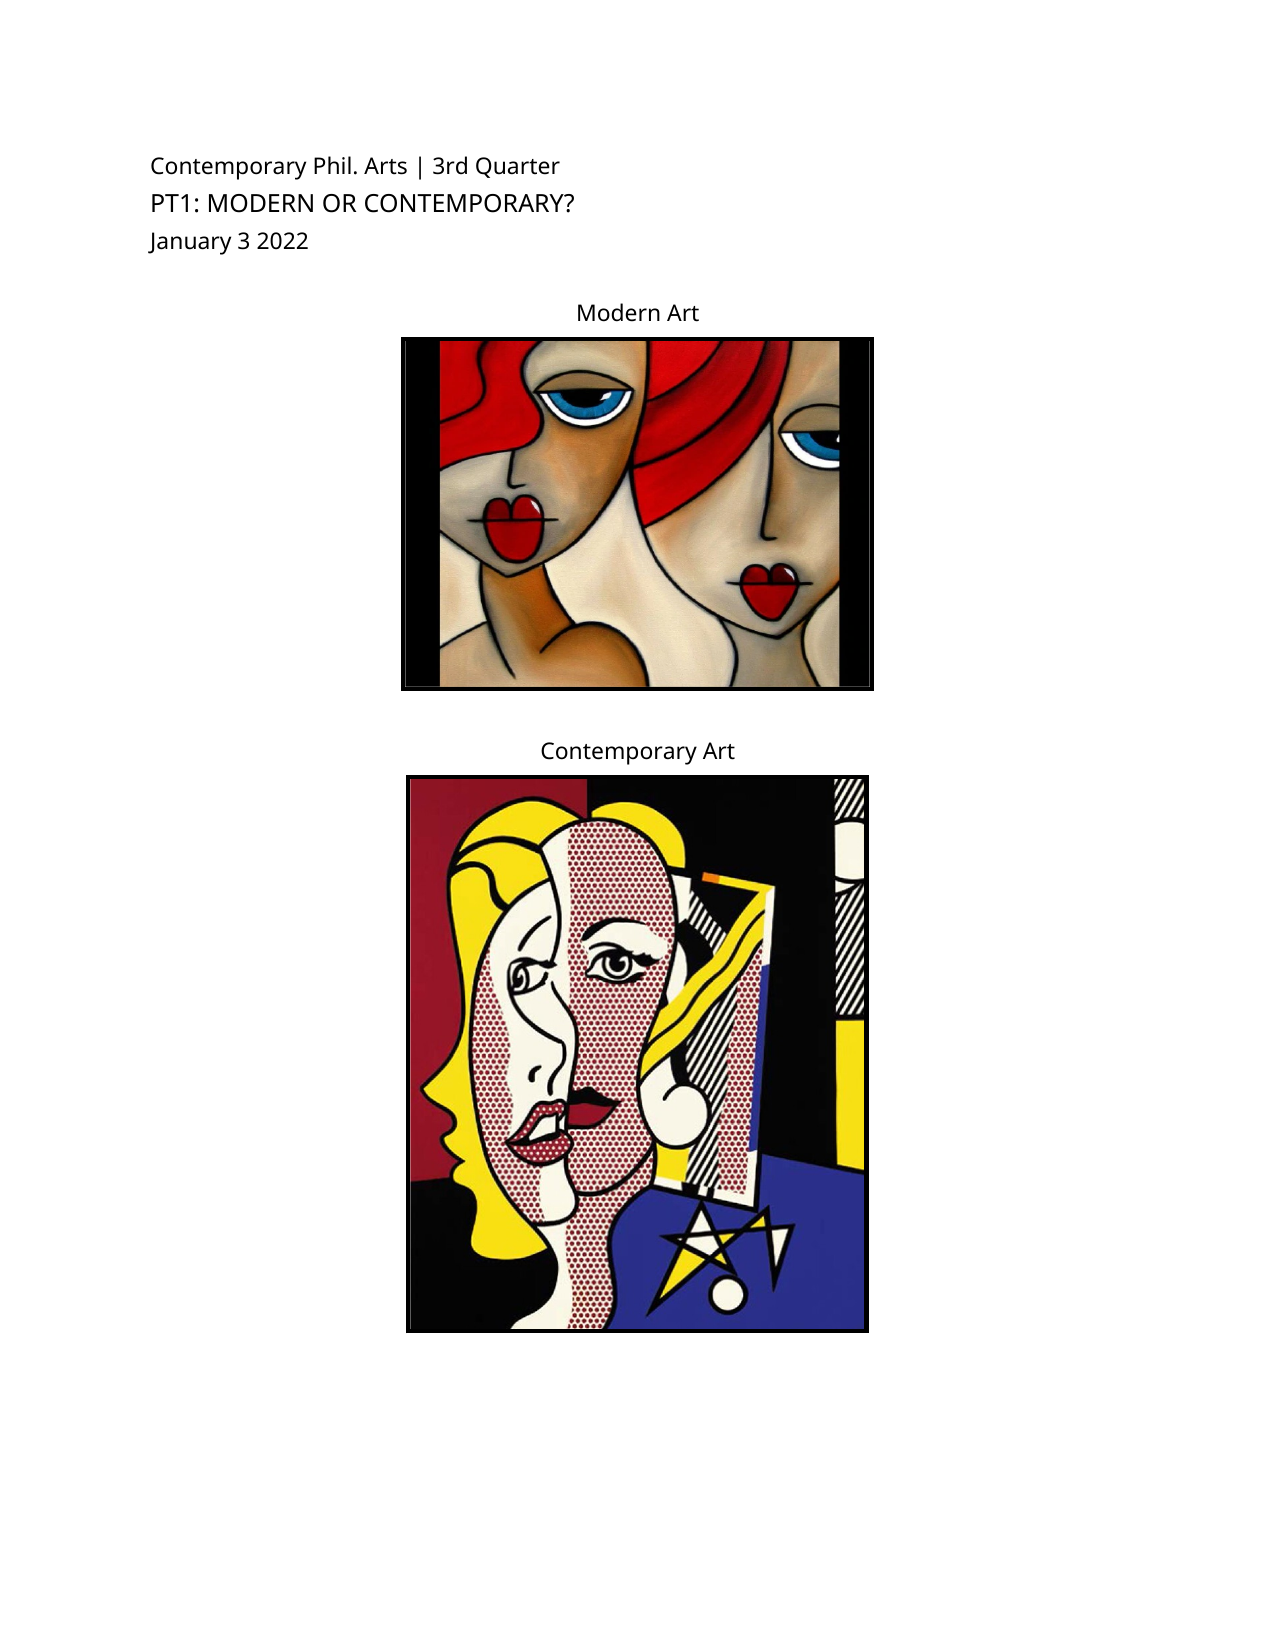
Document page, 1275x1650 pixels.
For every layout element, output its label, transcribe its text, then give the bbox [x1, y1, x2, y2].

text PT1: MODERN OR CONTEMPORARY? [150, 186, 1125, 220]
picture [405, 341, 870, 687]
text Contemporary Phil. Arts | 3rd Quarter [150, 150, 1125, 181]
text Contemporary Art [150, 735, 1125, 766]
text January 3 2022 [150, 225, 1125, 256]
text Modern Art [150, 297, 1125, 328]
picture [410, 779, 864, 1329]
